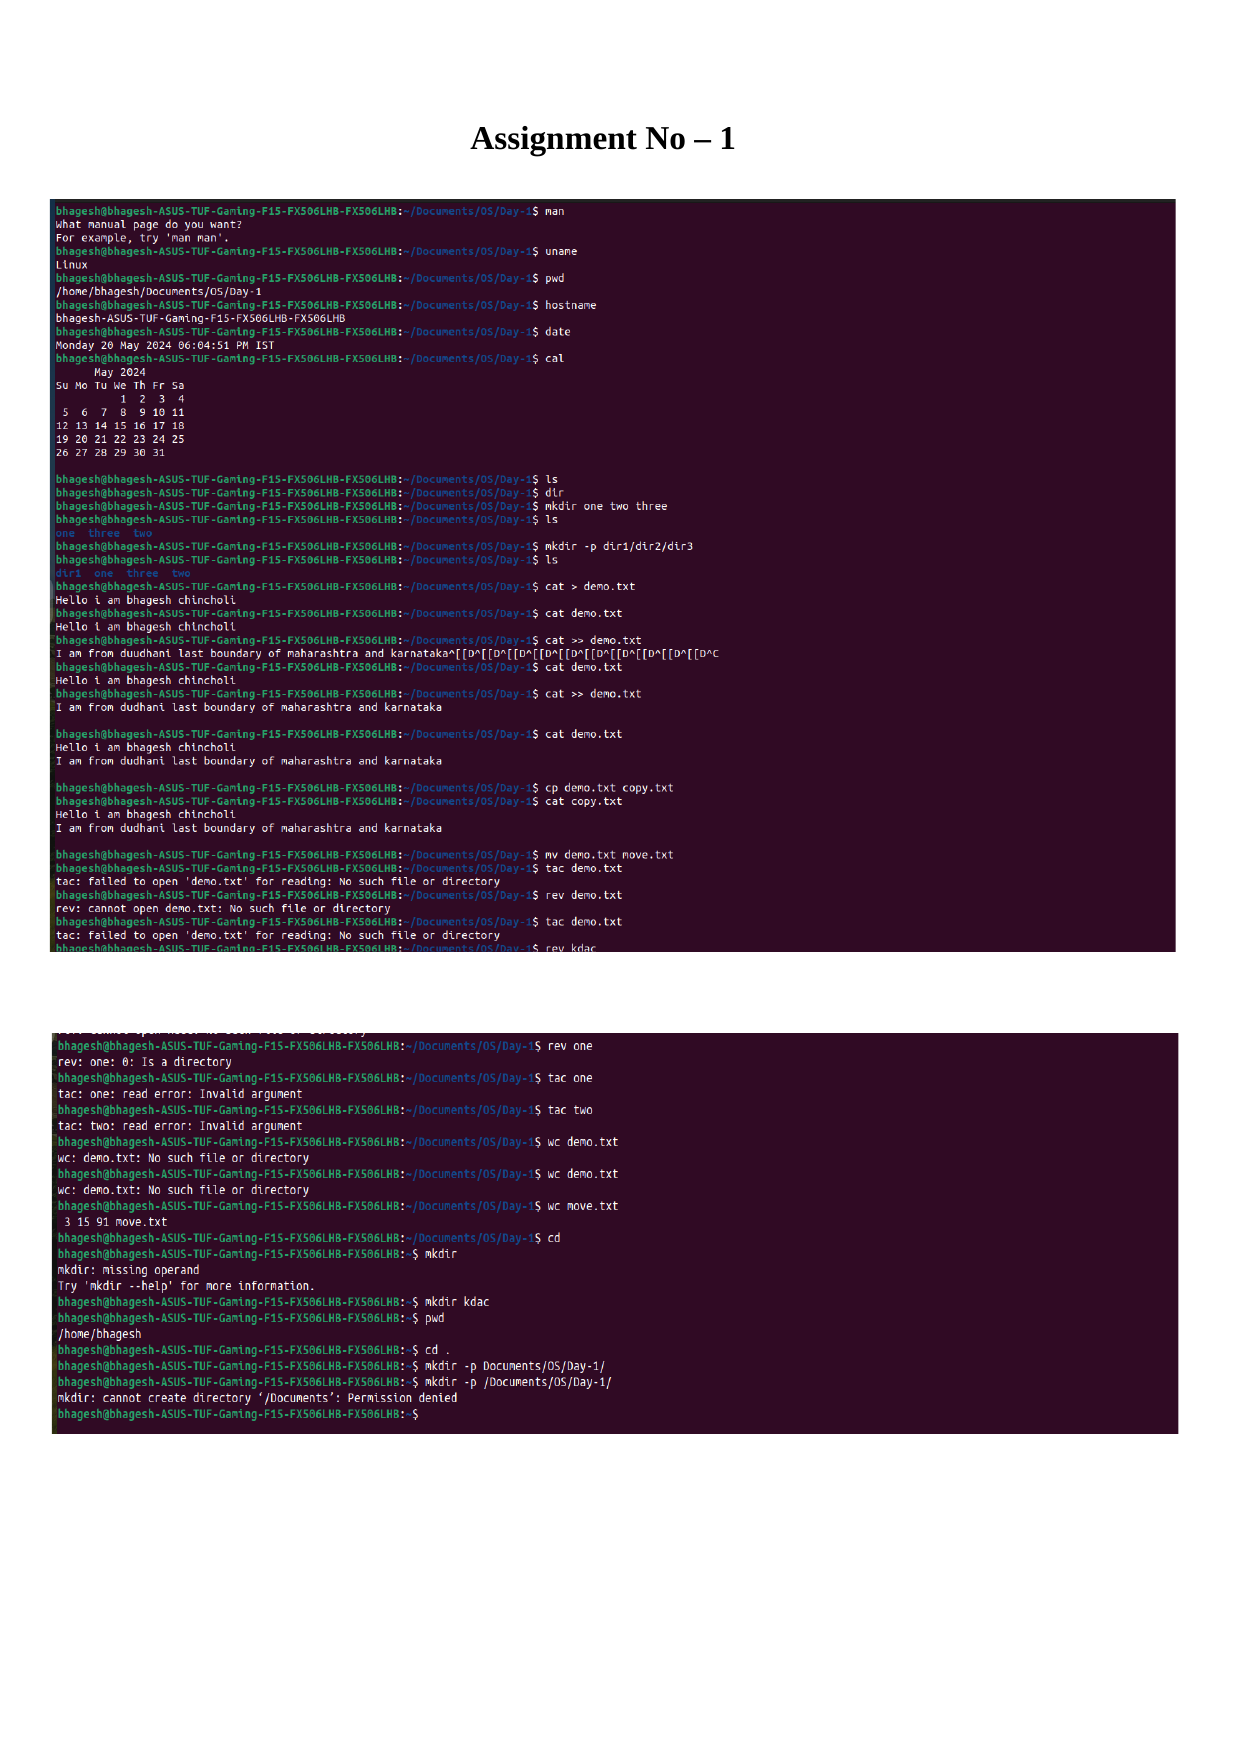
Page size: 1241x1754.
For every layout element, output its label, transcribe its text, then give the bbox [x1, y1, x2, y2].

picture [49, 199, 1176, 952]
picture [51, 1033, 1179, 1434]
text Assignment No – 1 [27, 118, 1199, 156]
